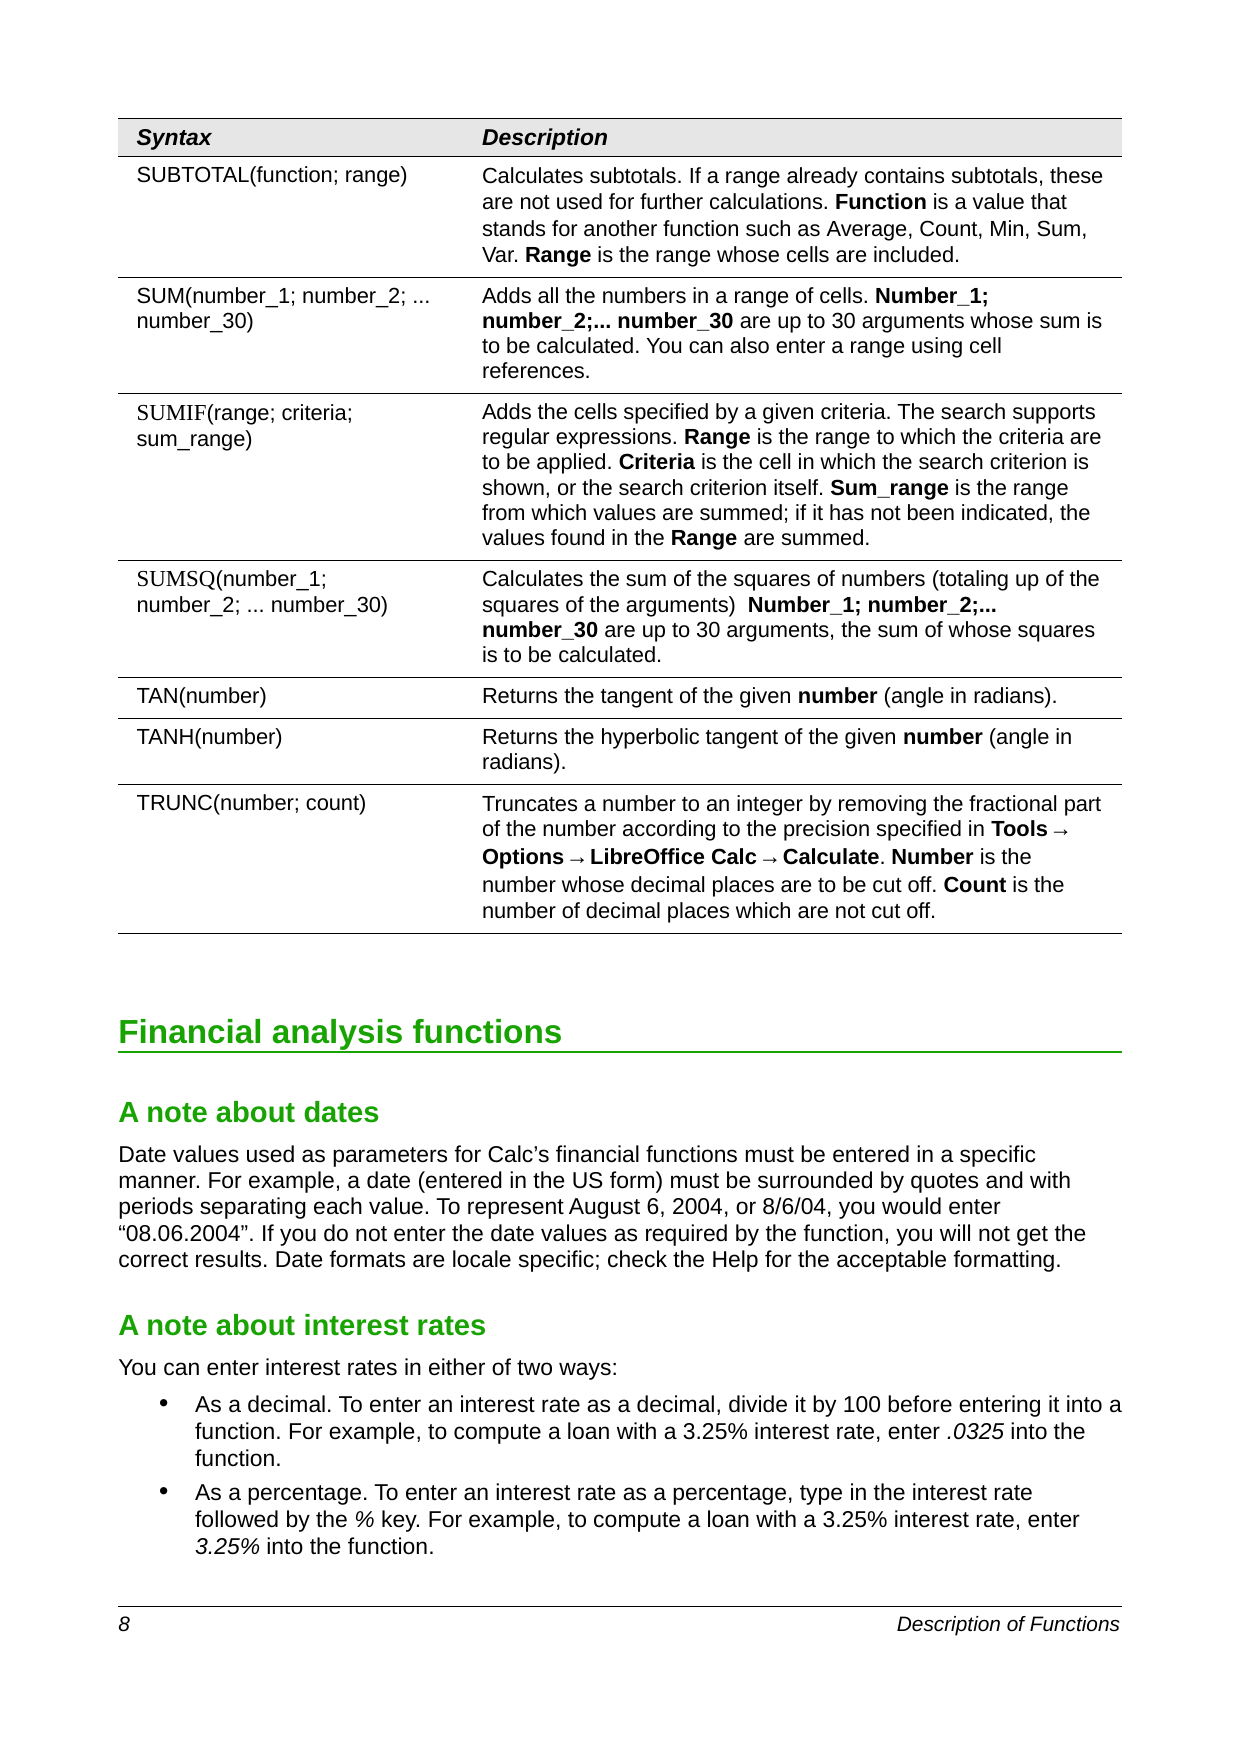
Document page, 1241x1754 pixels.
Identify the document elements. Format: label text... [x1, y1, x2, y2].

table_cell Returns the tangent of the given number (angle in radians). [464, 678, 1122, 718]
table_header Description [464, 119, 1122, 156]
table_cell SUM(number_1; number_2; ... number_30) [118, 278, 464, 393]
table_cell TRUNC(number; count) [118, 785, 464, 933]
table_cell TAN(number) [118, 678, 464, 718]
subtitle Financial analysis functions [118, 1012, 1122, 1051]
list As a decimal. To enter an interest rate as a decimal, divide it by 100 before entering it into a function. For example, to compute a loan with a 3.25% interest rate, enter .0325 into the function. [156, 1389, 1122, 1471]
table_cell Truncates a number to an integer by removing the fractional part of the number according to the precision specified in Tools → Options → LibreOffice Calc → Calculate. Number is the number whose decimal places are to be cut off. Count is the number of decimal places which are not cut off. [464, 785, 1122, 933]
subtitle A note about dates [118, 1094, 1122, 1128]
subtitle A note about interest rates [118, 1308, 1122, 1341]
table_cell Adds all the numbers in a range of cells. Number_1; number_2;... number_30 are up to 30 arguments whose sum is to be calculated. You can also enter a range using cell references. [464, 278, 1122, 393]
table_cell SUMSQ(number_1; number_2; ... number_30) [118, 561, 464, 677]
table_cell Calculates subtotals. If a range already contains subtotals, these are not used for further calculations. Function is a value that stands for another function such as Average, Count, Min, Sum, Var. Range is the range whose cells are included. [464, 157, 1122, 277]
table_cell TANH(number) [118, 719, 464, 784]
table_cell Calculates the sum of the squares of numbers (totaling up of the squares of the arguments) Number_1; number_2;... number_30 are up to 30 arguments, the sum of whose squares is to be calculated. [464, 561, 1122, 677]
table_header Syntax [118, 119, 464, 156]
list As a percentage. To enter an interest rate as a percentage, type in the interest rate followed by the % key. For example, to compute a loan with a 3.25% interest rate, enter 3.25% into the function. [156, 1477, 1122, 1559]
text You can enter interest rates in either of two ways: [118, 1354, 1122, 1380]
table_cell Returns the hyperbolic tangent of the given number (angle in radians). [464, 719, 1122, 784]
table_cell Adds the cells specified by a given criteria. The search supports regular expressions. Range is the range to which the criteria are to be applied. Criteria is the cell in which the search criterion is shown, or the search criterion itself. Sum_range is the range from which values are summed; if it has not been indicated, the values found in the Range are summed. [464, 394, 1122, 560]
table_cell SUBTOTAL(function; range) [118, 157, 464, 277]
text Date values used as parameters for Calc’s financial functions must be entered in a specific manner. For example, a date (entered in the US form) must be surrounded by quotes and with periods separating each value. To represent August 6, 2004, or 8/6/04, you would enter “08.06.2004”. If you do not enter the date values as required by the function, you will not get the correct results. Date formats are locale specific; check the Help for the acceptable formatting. [118, 1141, 1122, 1272]
table_cell SUMIF(range; criteria; sum_range) [118, 394, 464, 560]
